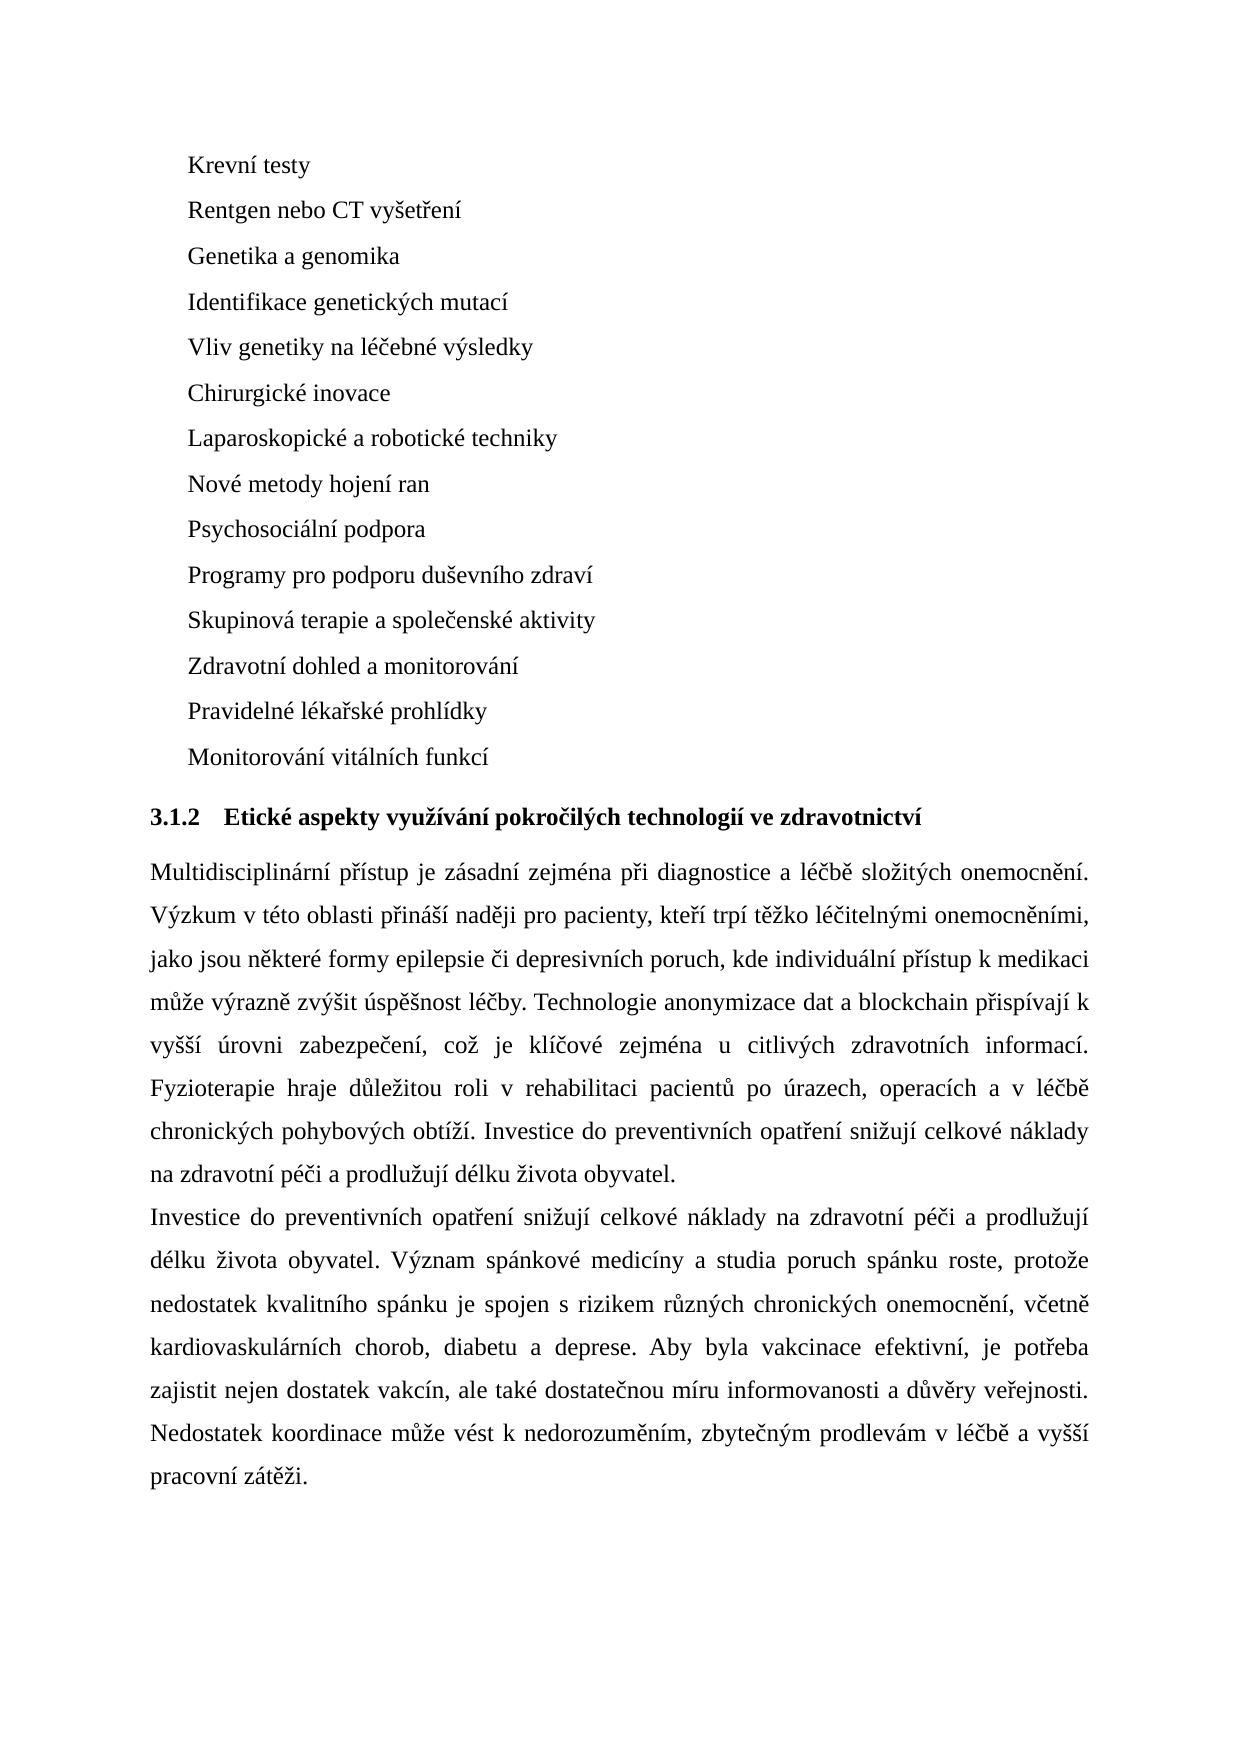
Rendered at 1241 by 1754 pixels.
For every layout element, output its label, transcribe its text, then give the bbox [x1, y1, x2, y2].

list Rentgen nebo CT vyšetření [187, 196, 1090, 224]
list Programy pro podporu duševního zdraví [187, 560, 1090, 588]
list Monitorování vitálních funkcí [187, 742, 1090, 771]
list Pravidelné lékařské prohlídky [187, 696, 1090, 725]
list Skupinová terapie a společenské aktivity [187, 605, 1090, 634]
list Chirurgické inovace [187, 378, 1090, 406]
list Genetika a genomika [187, 241, 1090, 270]
text Investice do preventivních opatření snižují celkové náklady na zdravotní péči a prodlužují délku života obyvatel. Význam spánkové medicíny a studia poruch spánku roste, protože nedostatek kvalitního spánku je spojen s rizikem různých chronických onemocnění, včetně kardiovaskulárních chorob, diabetu a deprese. Aby byla vakcinace efektivní, je potřeba zajistit nejen dostatek vakcín, ale také dostatečnou míru informovanosti a důvěry veřejnosti. Nedostatek koordinace může vést k nedorozuměním, zbytečným prodlevám v léčbě a vyšší pracovní zátěži. [150, 1202, 1090, 1490]
list Identifikace genetických mutací [187, 287, 1090, 315]
subtitle Etické aspekty využívání pokročilých technologií ve zdravotnictví [150, 802, 1090, 831]
text Multidisciplinární přístup je zásadní zejména při diagnostice a léčbě složitých onemocnění. Výzkum v této oblasti přináší naději pro pacienty, kteří trpí těžko léčitelnými onemocněními, jako jsou některé formy epilepsie či depresivních poruch, kde individuální přístup k medikaci může výrazně zvýšit úspěšnost léčby. Technologie anonymizace dat a blockchain přispívají k vyšší úrovni zabezpečení, což je klíčové zejména u citlivých zdravotních informací. Fyzioterapie hraje důležitou roli v rehabilitaci pacientů po úrazech, operacích a v léčbě chronických pohybových obtíží. Investice do preventivních opatření snižují celkové náklady na zdravotní péči a prodlužují délku života obyvatel. [150, 857, 1090, 1188]
list Zdravotní dohled a monitorování [187, 651, 1090, 679]
list Vliv genetiky na léčebné výsledky [187, 332, 1090, 361]
list Psychosociální podpora [187, 514, 1090, 543]
list Krevní testy [187, 150, 1090, 179]
list Nové metody hojení ran [187, 469, 1090, 497]
list Laparoskopické a robotické techniky [187, 423, 1090, 452]
